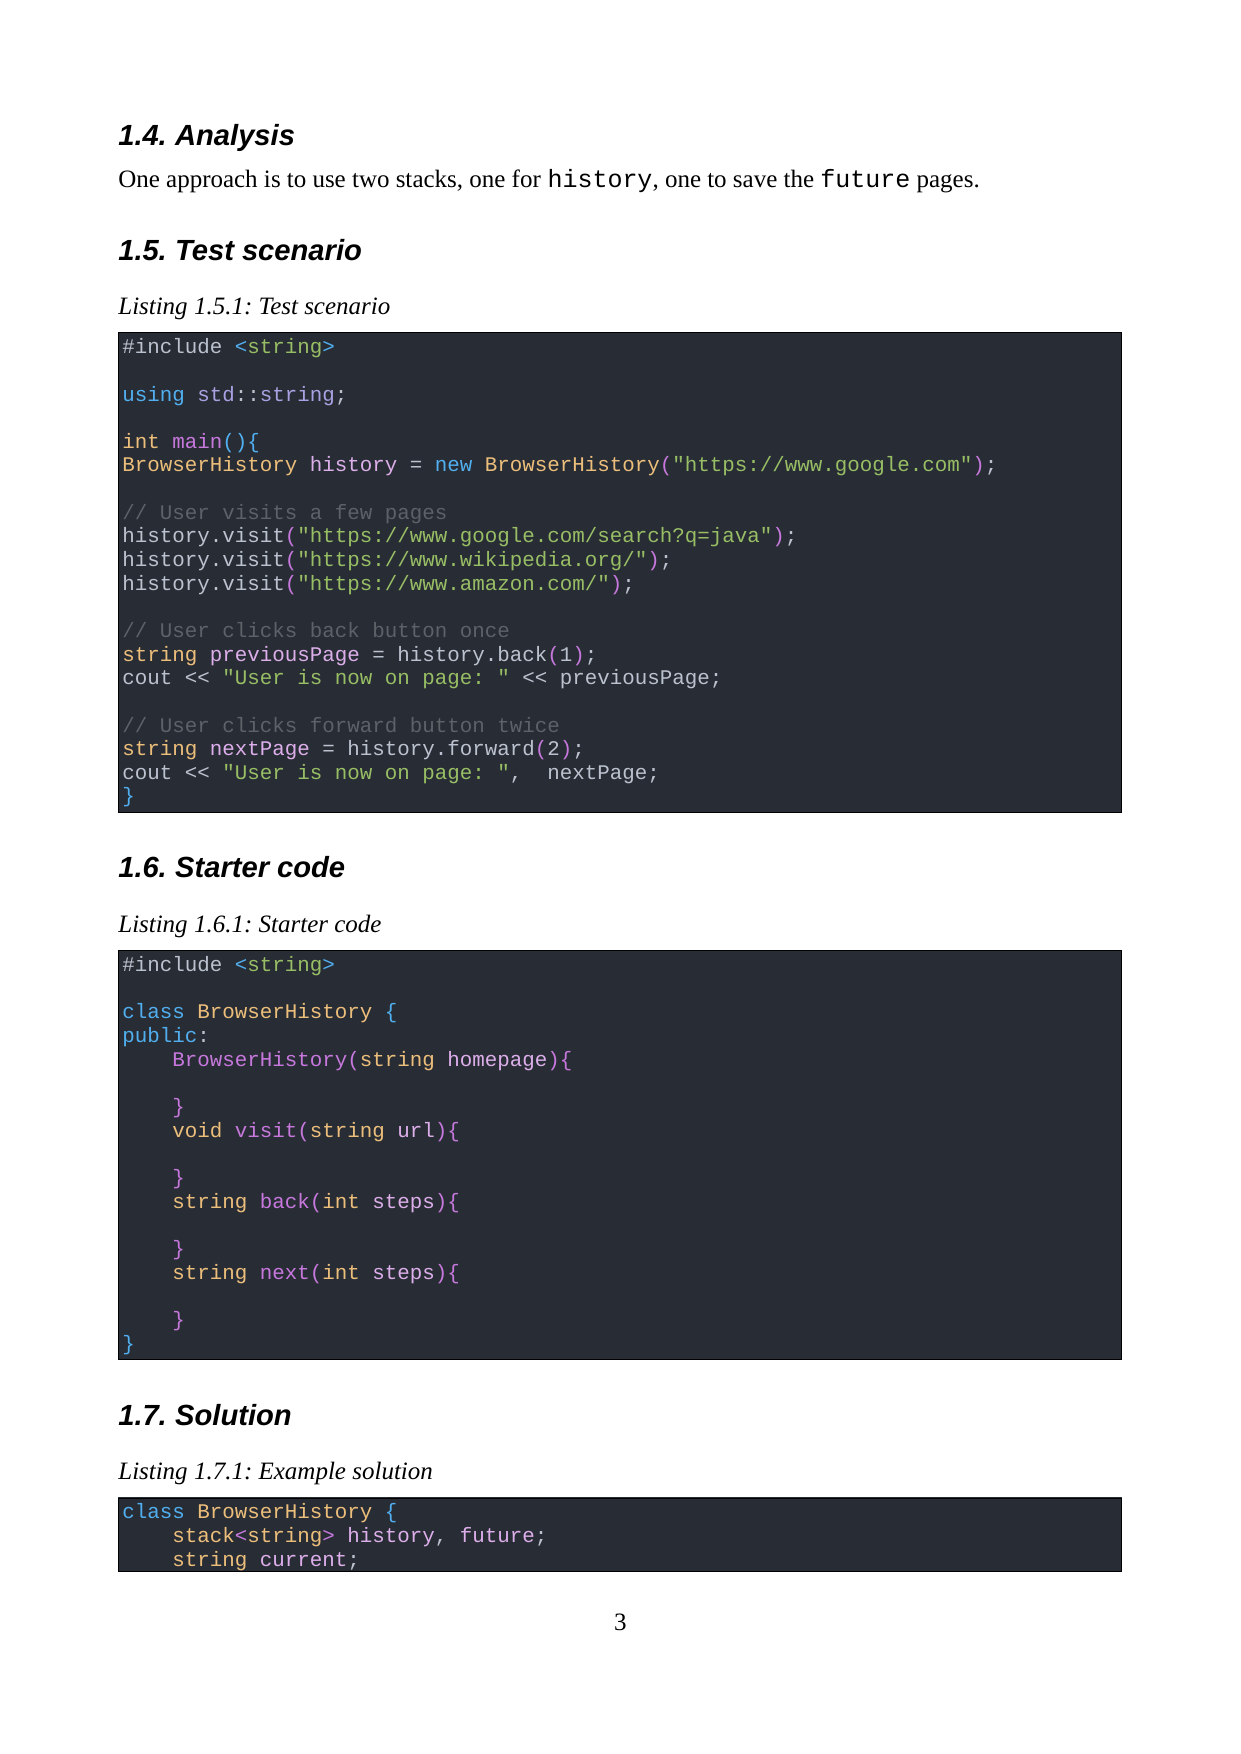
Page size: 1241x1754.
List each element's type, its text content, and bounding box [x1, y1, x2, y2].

subtitle Analysis [118, 118, 1122, 152]
text void visit(string url){ [119, 1116, 1121, 1139]
text history.visit("https://www.wikipedia.org/"); [119, 545, 1121, 569]
text class BrowserHistory { [119, 998, 1121, 1021]
text cout << "User is now on page: ", nextPage; [119, 758, 1121, 782]
text using std::string; [119, 379, 1121, 403]
text } [119, 1234, 1121, 1258]
text cout << "User is now on page: " << previousPage; [119, 663, 1121, 687]
subtitle Test scenario [118, 232, 1122, 266]
text history.visit("https://www.google.com/search?q=java"); [119, 521, 1121, 545]
text class BrowserHistory { [119, 1499, 1121, 1521]
text BrowserHistory(string homepage){ [119, 1045, 1121, 1068]
text public: [119, 1021, 1121, 1045]
list Listing 1.6.1: Starter code [118, 909, 1122, 938]
text One approach is to use two stacks, one for history, one to save the future pages. [118, 164, 1122, 195]
text // User clicks forward button twice [119, 711, 1121, 734]
list Listing 1.5.1: Test scenario [118, 291, 1122, 320]
text // User clicks back button once [119, 616, 1121, 640]
text } [119, 1092, 1121, 1116]
text string current; [119, 1545, 1121, 1571]
text // User visits a few pages [119, 498, 1121, 521]
subtitle Solution [118, 1398, 1122, 1431]
text } [119, 782, 1121, 812]
list Listing 1.7.1: Example solution [118, 1456, 1122, 1485]
subtitle Starter code [118, 851, 1122, 884]
text string next(int steps){ [119, 1258, 1121, 1281]
text #include <string> [119, 951, 1121, 974]
text string previousPage = history.back(1); [119, 640, 1121, 663]
text string back(int steps){ [119, 1187, 1121, 1210]
text BrowserHistory history = new BrowserHistory("https://www.google.com"); [119, 451, 1121, 474]
text #include <string> [119, 333, 1121, 356]
text } [119, 1305, 1121, 1329]
text stack<string> history, future; [119, 1521, 1121, 1545]
text string nextPage = history.forward(2); [119, 734, 1121, 758]
text int main(){ [119, 427, 1121, 451]
text } [119, 1329, 1121, 1359]
text history.visit("https://www.amazon.com/"); [119, 569, 1121, 592]
text } [119, 1163, 1121, 1187]
